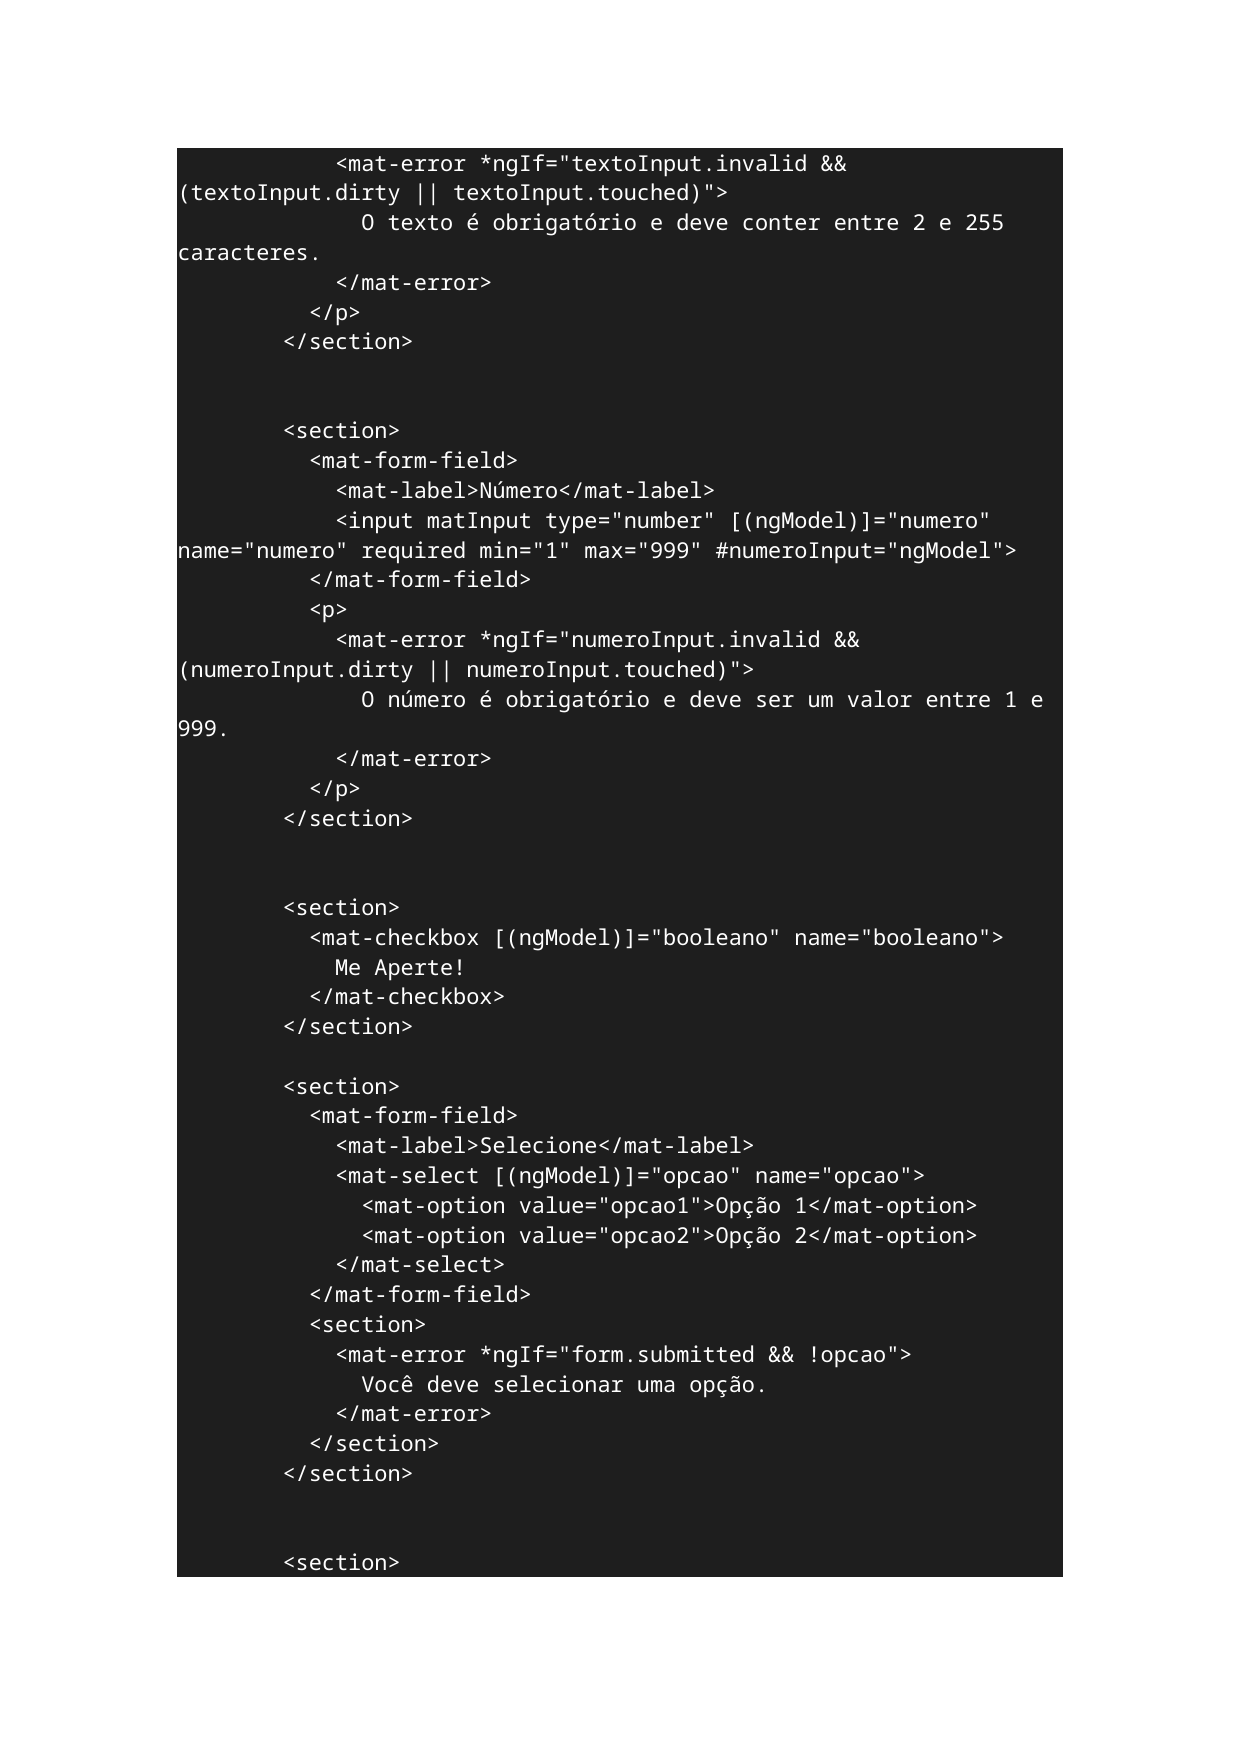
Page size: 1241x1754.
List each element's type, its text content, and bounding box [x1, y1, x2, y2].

text <mat-error *ngIf="form.submitted && !opcao"> [177, 1339, 1063, 1368]
text O número é obrigatório e deve ser um valor entre 1 e 999. [177, 684, 1063, 743]
text Você deve selecionar uma opção. [177, 1368, 1063, 1398]
text <mat-select [(ngModel)]="opcao" name="opcao"> [177, 1160, 1063, 1190]
text </p> [177, 297, 1063, 326]
text <section> [177, 892, 1063, 922]
text </mat-error> [177, 1398, 1063, 1428]
text <section> [177, 1547, 1063, 1577]
text </mat-form-field> [177, 564, 1063, 594]
text <mat-label>Número</mat-label> [177, 475, 1063, 505]
text </p> [177, 773, 1063, 803]
text </mat-select> [177, 1249, 1063, 1279]
text </section> [177, 1458, 1063, 1488]
text O texto é obrigatório e deve conter entre 2 e 255 caracteres. [177, 207, 1063, 267]
text Me Aperte! [177, 952, 1063, 981]
text <mat-form-field> [177, 445, 1063, 475]
text </mat-error> [177, 743, 1063, 773]
text <section> [177, 1309, 1063, 1339]
text </mat-form-field> [177, 1279, 1063, 1309]
text <section> [177, 416, 1063, 445]
text </section> [177, 1011, 1063, 1041]
text </mat-error> [177, 267, 1063, 297]
text <section> [177, 1071, 1063, 1100]
text <mat-error *ngIf="textoInput.invalid && (textoInput.dirty || textoInput.touched)"> [177, 148, 1063, 207]
text <input matInput type="number" [(ngModel)]="numero" name="numero" required min="1" max="999" #numeroInput="ngModel"> [177, 505, 1063, 564]
text </section> [177, 326, 1063, 356]
text </mat-checkbox> [177, 981, 1063, 1011]
text <mat-form-field> [177, 1100, 1063, 1130]
text <mat-error *ngIf="numeroInput.invalid && (numeroInput.dirty || numeroInput.touched)"> [177, 624, 1063, 684]
text </section> [177, 803, 1063, 833]
text <mat-option value="opcao1">Opção 1</mat-option> [177, 1190, 1063, 1219]
text <p> [177, 594, 1063, 624]
text <mat-option value="opcao2">Opção 2</mat-option> [177, 1219, 1063, 1249]
text <mat-checkbox [(ngModel)]="booleano" name="booleano"> [177, 922, 1063, 952]
text </section> [177, 1428, 1063, 1458]
text <mat-label>Selecione</mat-label> [177, 1130, 1063, 1160]
